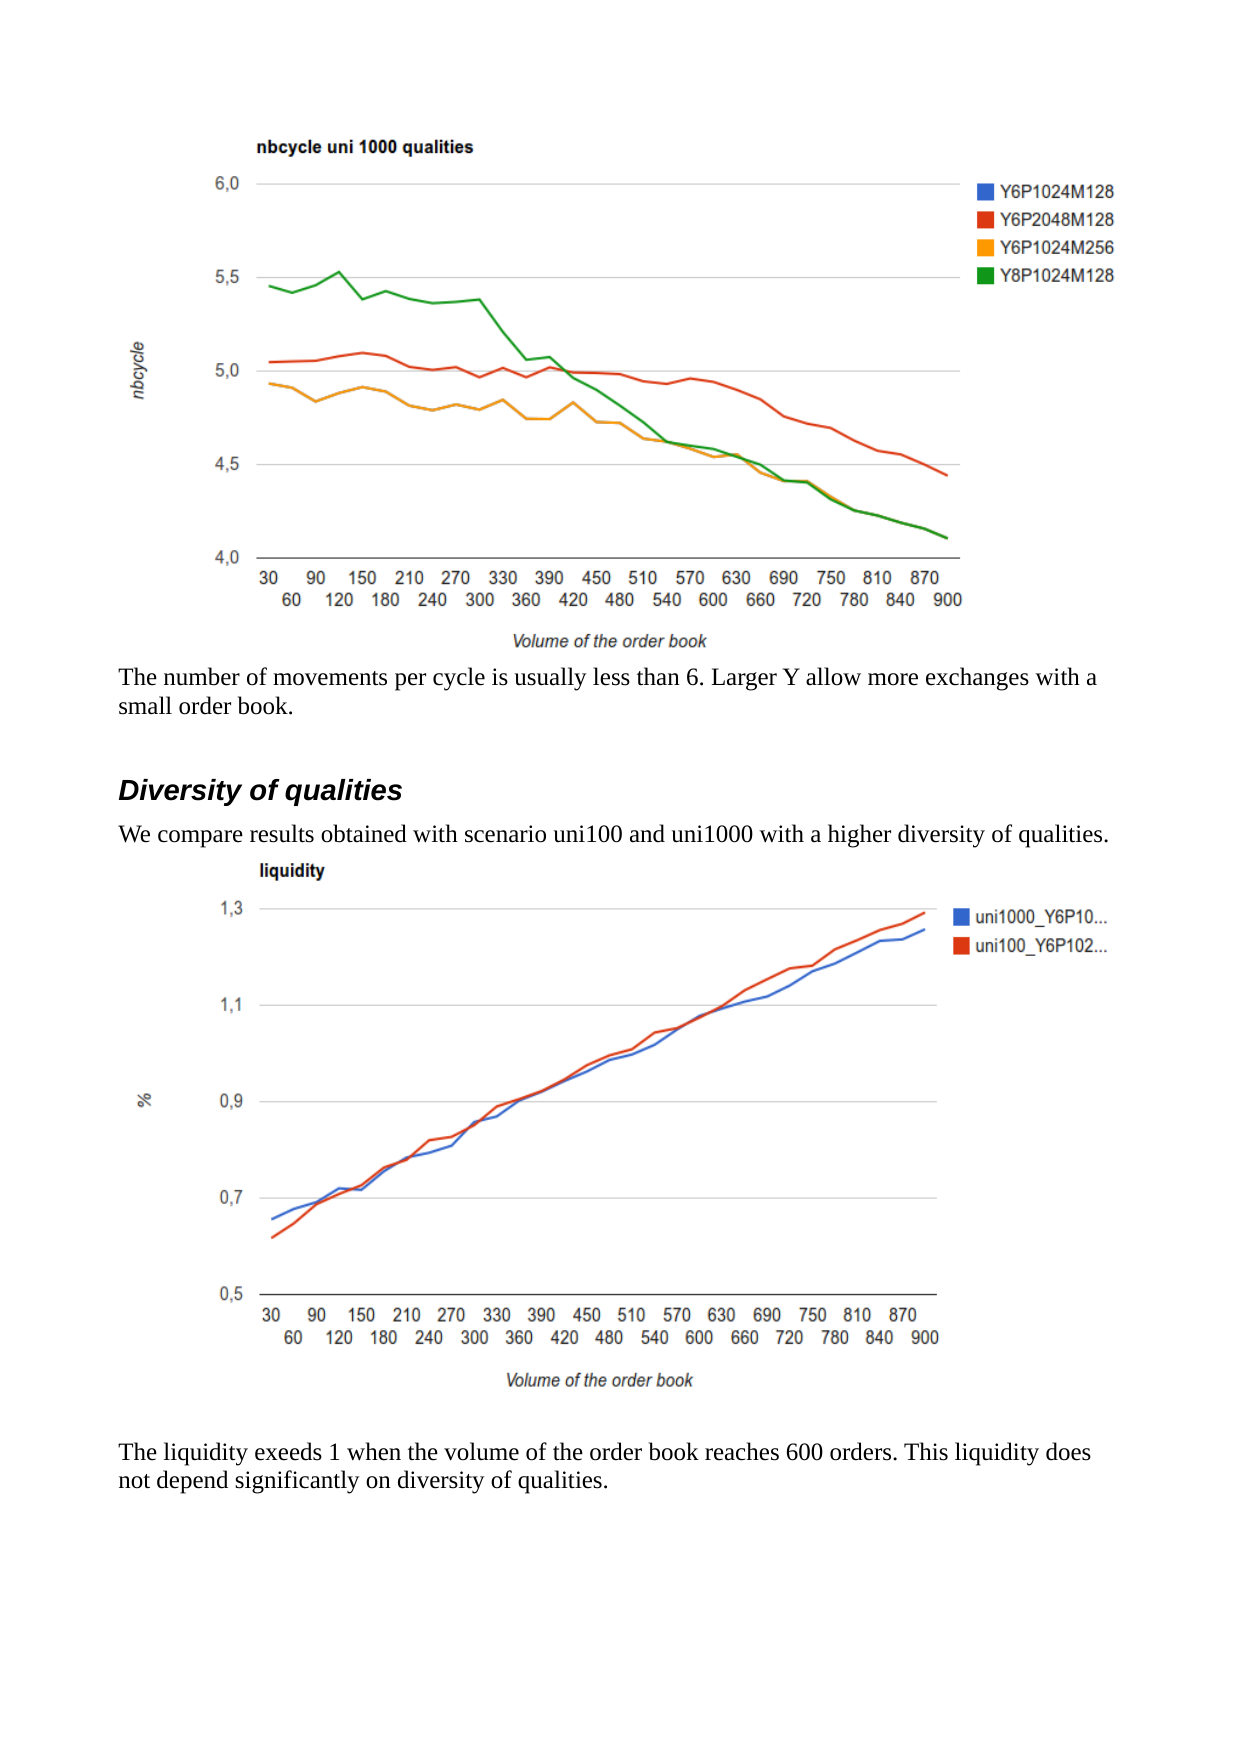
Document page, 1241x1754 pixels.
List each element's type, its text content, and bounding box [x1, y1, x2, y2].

subtitle Diversity of qualities [118, 773, 1122, 807]
picture [118, 118, 1123, 662]
text The number of movements per cycle is usually less than 6. Larger Y allow more exchanges with a small order book. [118, 662, 1122, 719]
text We compare results obtained with scenario uni100 and uni1000 with a higher diversity of qualities. [118, 819, 1122, 848]
picture [118, 848, 1123, 1408]
text The liquidity exeeds 1 when the volume of the order book reaches 600 orders. This liquidity does not depend significantly on diversity of qualities. [118, 1437, 1122, 1494]
